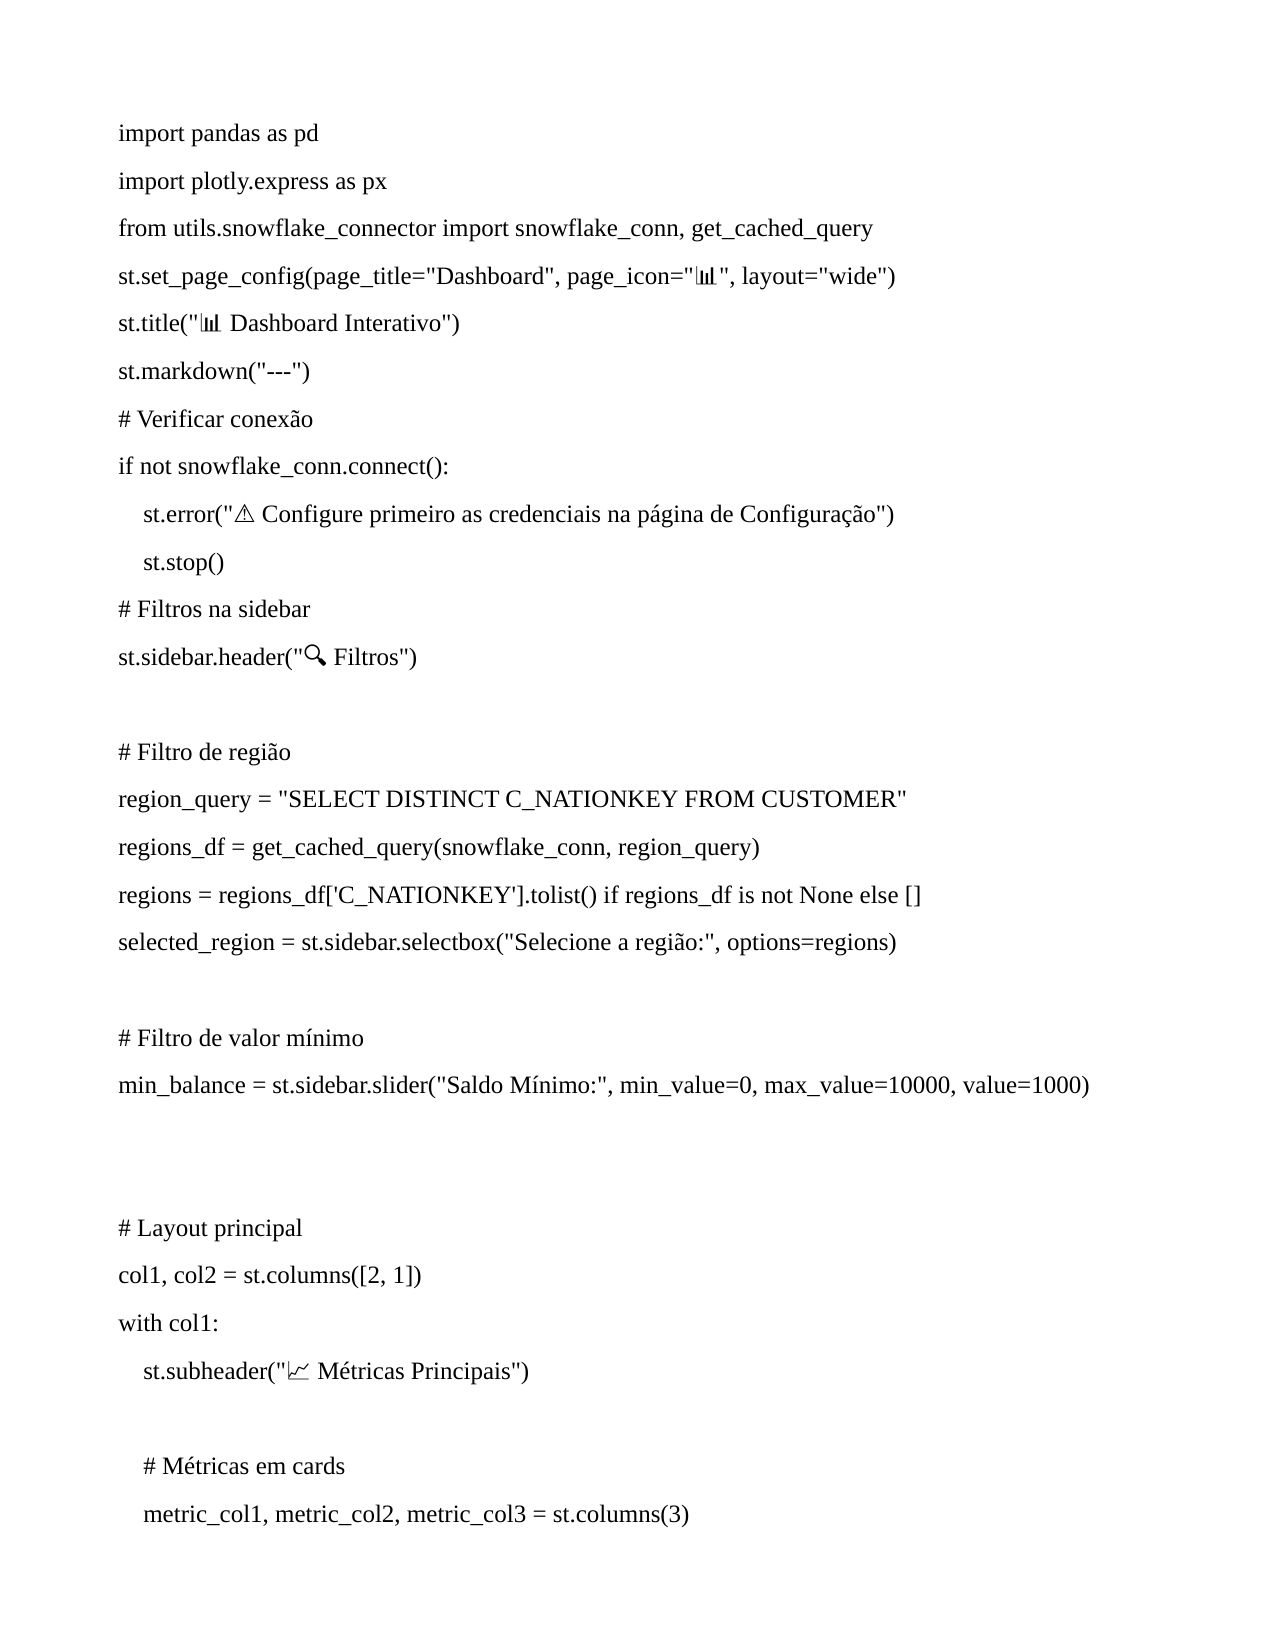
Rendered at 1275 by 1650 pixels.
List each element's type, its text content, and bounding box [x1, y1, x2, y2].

text st.set_page_config(page_title="Dashboard", page_icon="📊", layout="wide") [118, 261, 1157, 290]
text st.stop() [118, 547, 1157, 575]
text st.error("⚠️ Configure primeiro as credenciais na página de Configuração") [118, 499, 1157, 528]
text # Layout principal [118, 1213, 1157, 1242]
text st.subheader("📈 Métricas Principais") [118, 1356, 1157, 1384]
text # Verificar conexão [118, 404, 1157, 432]
text from utils.snowflake_connector import snowflake_conn, get_cached_query [118, 213, 1157, 242]
text col1, col2 = st.columns([2, 1]) [118, 1261, 1157, 1289]
text regions = regions_df['C_NATIONKEY'].tolist() if regions_df is not None else [] [118, 880, 1157, 908]
text # Filtros na sidebar [118, 594, 1157, 623]
text regions_df = get_cached_query(snowflake_conn, region_query) [118, 832, 1157, 861]
text metric_col1, metric_col2, metric_col3 = st.columns(3) [118, 1499, 1157, 1527]
text # Filtro de valor mínimo [118, 1023, 1157, 1051]
text st.sidebar.header("🔍 Filtros") [118, 642, 1157, 671]
text import pandas as pd [118, 118, 1157, 147]
text min_balance = st.sidebar.slider("Saldo Mínimo:", min_value=0, max_value=10000, value=1000) [118, 1070, 1157, 1099]
text selected_region = st.sidebar.selectbox("Selecione a região:", options=regions) [118, 927, 1157, 956]
text # Métricas em cards [118, 1451, 1157, 1480]
text # Filtro de região [118, 737, 1157, 766]
text st.markdown("---") [118, 356, 1157, 385]
text region_query = "SELECT DISTINCT C_NATIONKEY FROM CUSTOMER" [118, 784, 1157, 813]
text st.title("📊 Dashboard Interativo") [118, 308, 1157, 337]
text with col1: [118, 1308, 1157, 1337]
text if not snowflake_conn.connect(): [118, 451, 1157, 480]
text import plotly.express as px [118, 166, 1157, 194]
